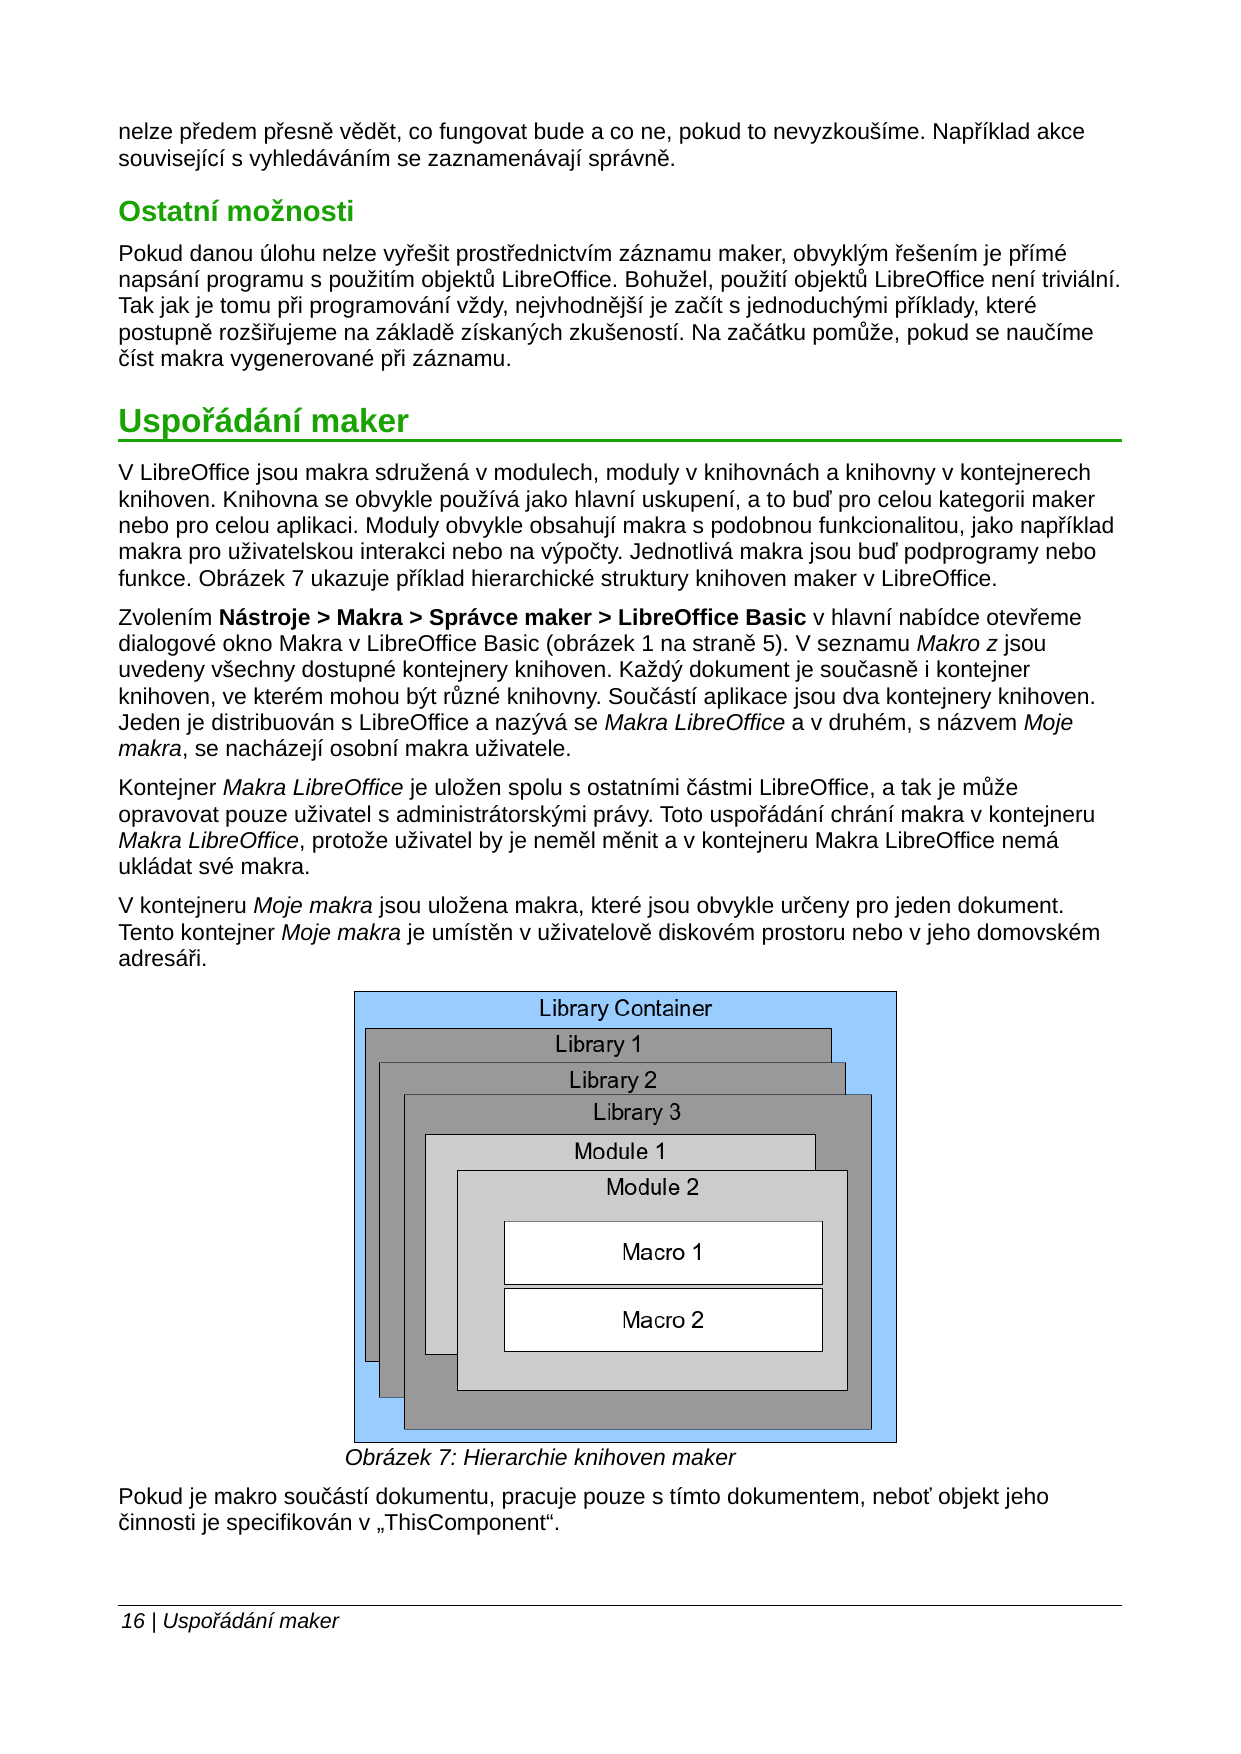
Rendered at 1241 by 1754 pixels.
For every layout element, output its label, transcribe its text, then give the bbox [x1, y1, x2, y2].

text Pokud danou úlohu nelze vyřešit prostřednictvím záznamu maker, obvyklým řešením je přímé napsání programu s použitím objektů LibreOffice. Bohužel, použití objektů LibreOffice není triviální. Tak jak je tomu při programování vždy, nejvhodnější je začít s jednoduchými příklady, které postupně rozšiřujeme na základě získaných zkušeností. Na začátku pomůže, pokud se naučíme číst makra vygenerované při záznamu. [118, 240, 1122, 372]
text V LibreOffice jsou makra sdružená v modulech, moduly v knihovnách a knihovny v kontejnerech knihoven. Knihovna se obvykle používá jako hlavní uskupení, a to buď pro celou kategorii maker nebo pro celou aplikaci. Moduly obvykle obsahují makra s podobnou funkcionalitou, jako například makra pro uživatelskou interakci nebo na výpočty. Jednotlivá makra jsou buď podprogramy nebo funkce. Obrázek 7 ukazuje příklad hierarchické struktury knihoven maker v LibreOffice. [118, 459, 1122, 591]
text Kontejner Makra LibreOffice je uložen spolu s ostatními částmi LibreOffice, a tak je může opravovat pouze uživatel s administrátorskými právy. Toto uspořádání chrání makra v kontejneru Makra LibreOffice, protože uživatel by je neměl měnit a v kontejneru Makra LibreOffice nemá ukládat své makra. [118, 774, 1122, 879]
text Zvolením Nástroje > Makra > Správce maker > LibreOffice Basic v hlavní nabídce otevřeme dialogové okno Makra v LibreOffice Basic (obrázek 1 na straně 5). V seznamu Makro z jsou uvedeny všechny dostupné kontejnery knihoven. Každý dokument je současně i kontejner knihoven, ve kterém mohou být různé knihovny. Součástí aplikace jsou dva kontejnery knihoven. Jeden je distribuován s LibreOffice a nazývá se Makra LibreOffice a v druhém, s názvem Moje makra, se nacházejí osobní makra uživatele. [118, 603, 1122, 762]
subtitle Ostatní možnosti [118, 194, 1122, 228]
subtitle Uspořádání maker [118, 401, 1122, 439]
text Obrázek 7 : Hierarchie knihoven maker [344, 1445, 896, 1471]
picture [344, 983, 906, 1445]
text V kontejneru Moje makra jsou uložena makra, které jsou obvykle určeny pro jeden dokument. Tento kontejner Moje makra je umístěn v uživatelově diskovém prostoru nebo v jeho domovském adresáři. [118, 892, 1122, 971]
text Pokud je makro součástí dokumentu, pracuje pouze s tímto dokumentem, neboť objekt jeho činnosti je specifikován v „ThisComponent“. [118, 1483, 1122, 1535]
text nelze předem přesně vědět, co fungovat bude a co ne, pokud to nevyzkoušíme. Například akce související s vyhledáváním se zaznamenávají správně. [118, 118, 1122, 171]
